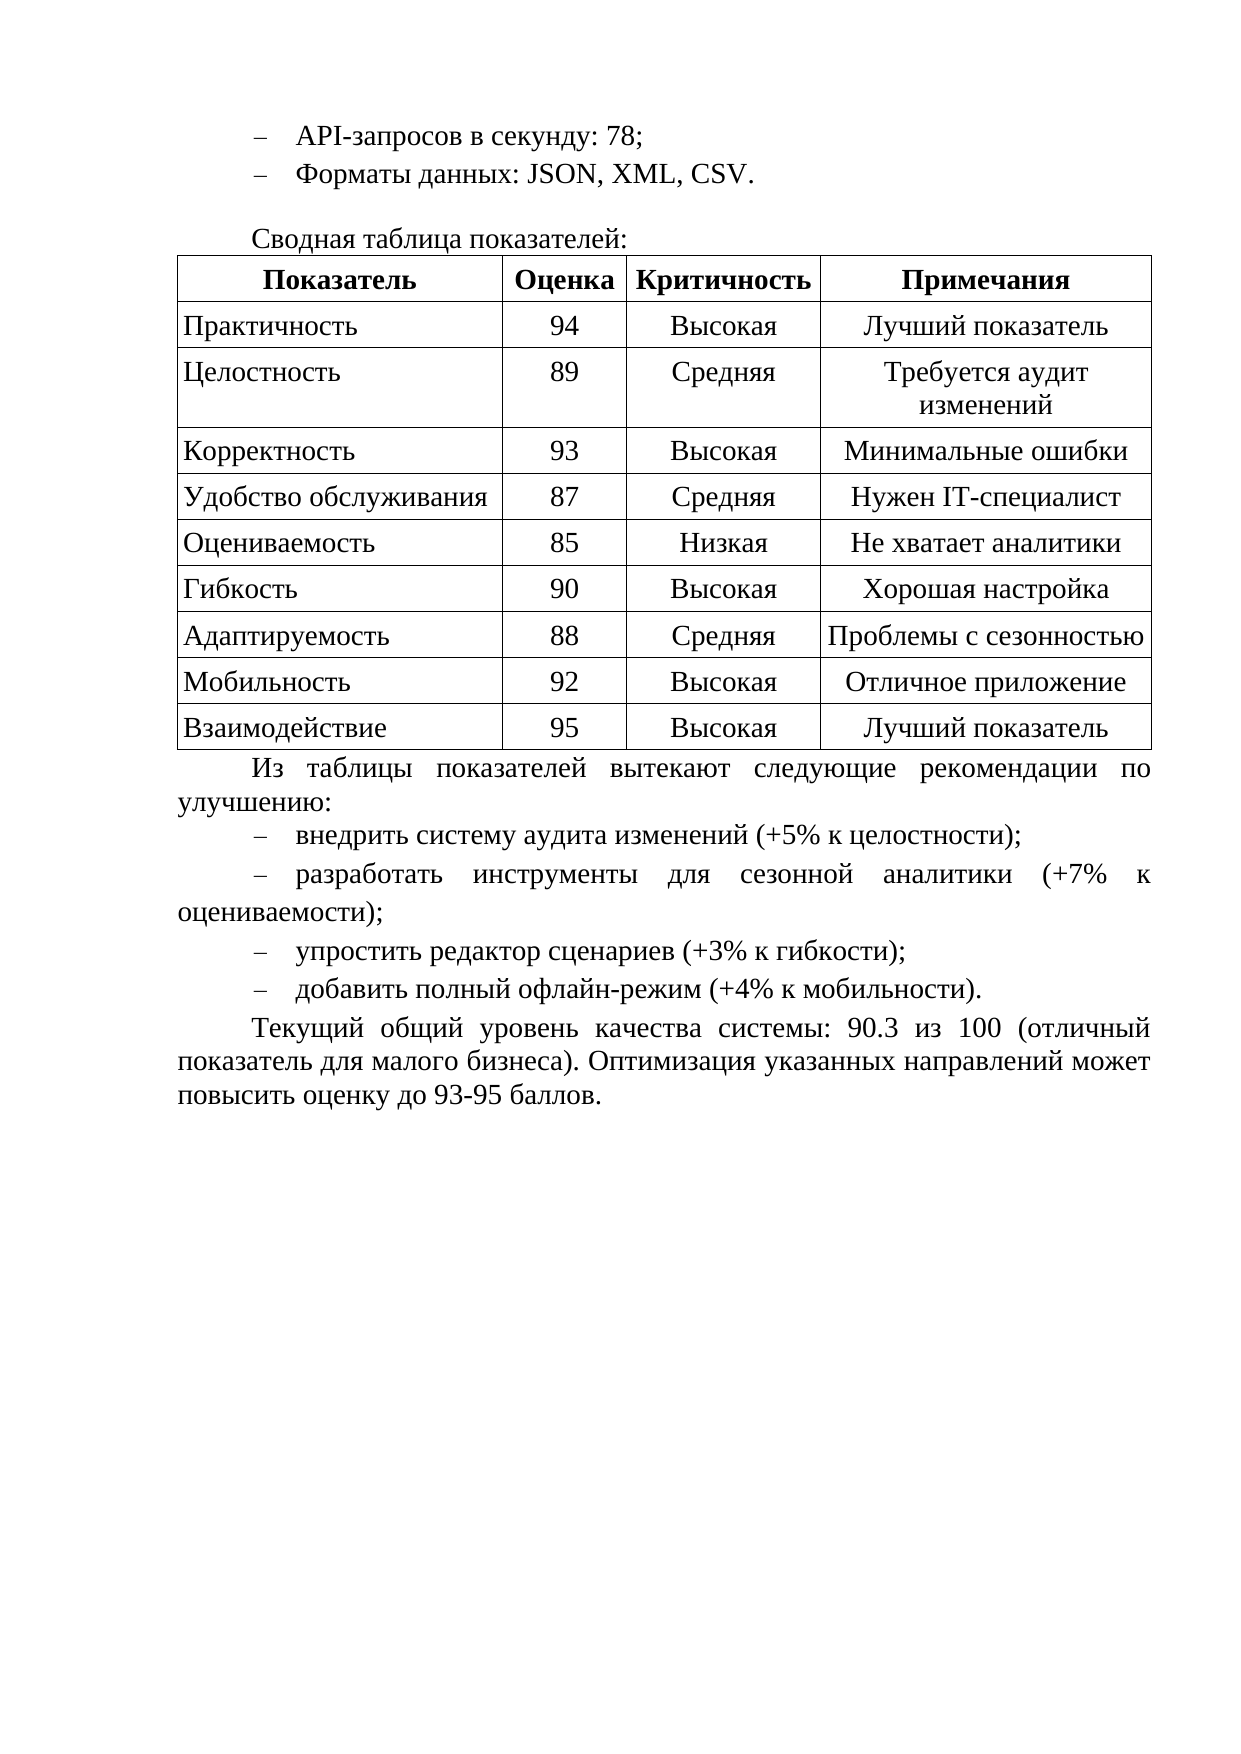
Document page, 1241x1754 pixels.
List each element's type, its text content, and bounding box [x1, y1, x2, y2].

table_cell 88 [503, 612, 626, 657]
table_cell Адаптируемость [178, 612, 502, 657]
table_cell Высокая [627, 302, 820, 347]
table_cell Средняя [627, 474, 820, 519]
list API-запросов в секунду: 78; [177, 118, 1152, 152]
table_cell Не хватает аналитики [821, 520, 1151, 565]
table_cell Высокая [627, 428, 820, 473]
table_cell 89 [503, 348, 626, 427]
table_cell Лучший показатель [821, 704, 1151, 749]
table_cell Отличное приложение [821, 658, 1151, 703]
table_cell Проблемы с сезонностью [821, 612, 1151, 657]
table_cell Низкая [627, 520, 820, 565]
table_cell 92 [503, 658, 626, 703]
table_cell Высокая [627, 704, 820, 749]
table_cell 90 [503, 566, 626, 611]
table_cell Гибкость [178, 566, 502, 611]
list Форматы данных: JSON, XML, CSV. [177, 157, 1152, 190]
table_cell 94 [503, 302, 626, 347]
table_cell Средняя [627, 348, 820, 427]
list добавить полный офлайн-режим (+4% к мобильности). [177, 971, 1152, 1005]
table_cell Хорошая настройка [821, 566, 1151, 611]
table_cell Целостность [178, 348, 502, 427]
table_cell Удобство обслуживания [178, 474, 502, 519]
table_cell Взаимодействие [178, 704, 502, 749]
table_header Показатель [178, 256, 502, 301]
table_cell 95 [503, 704, 626, 749]
table_cell Корректность [178, 428, 502, 473]
table_header Критичность [627, 256, 820, 301]
table_cell Высокая [627, 658, 820, 703]
table_cell 87 [503, 474, 626, 519]
table_cell Средняя [627, 612, 820, 657]
table_cell 93 [503, 428, 626, 473]
table_cell Оцениваемость [178, 520, 502, 565]
table_cell Мобильность [178, 658, 502, 703]
table_cell Требуется аудит изменений [821, 348, 1151, 427]
table_cell Лучший показатель [821, 302, 1151, 347]
list разработать инструменты для сезонной аналитики (+7% к оцениваемости); [177, 856, 1152, 928]
table_cell Минимальные ошибки [821, 428, 1151, 473]
table_cell Высокая [627, 566, 820, 611]
table_header Примечания [821, 256, 1151, 301]
text Текущий общий уровень качества системы: 90.3 из 100 (отличный показатель для малого бизнеса). Оптимизация указанных направлений может повысить оценку до 93-95 баллов. [177, 1010, 1152, 1111]
text Сводная таблица показателей: [177, 222, 1152, 255]
table_cell Нужен IT-специалист [821, 474, 1151, 519]
text Из таблицы показателей вытекают следующие рекомендации по улучшению: [177, 750, 1152, 817]
list внедрить систему аудита изменений (+5% к целостности); [177, 817, 1152, 851]
table_cell 85 [503, 520, 626, 565]
table_header Оценка [503, 256, 626, 301]
table_cell Практичность [178, 302, 502, 347]
list упростить редактор сценариев (+3% к гибкости); [177, 933, 1152, 966]
